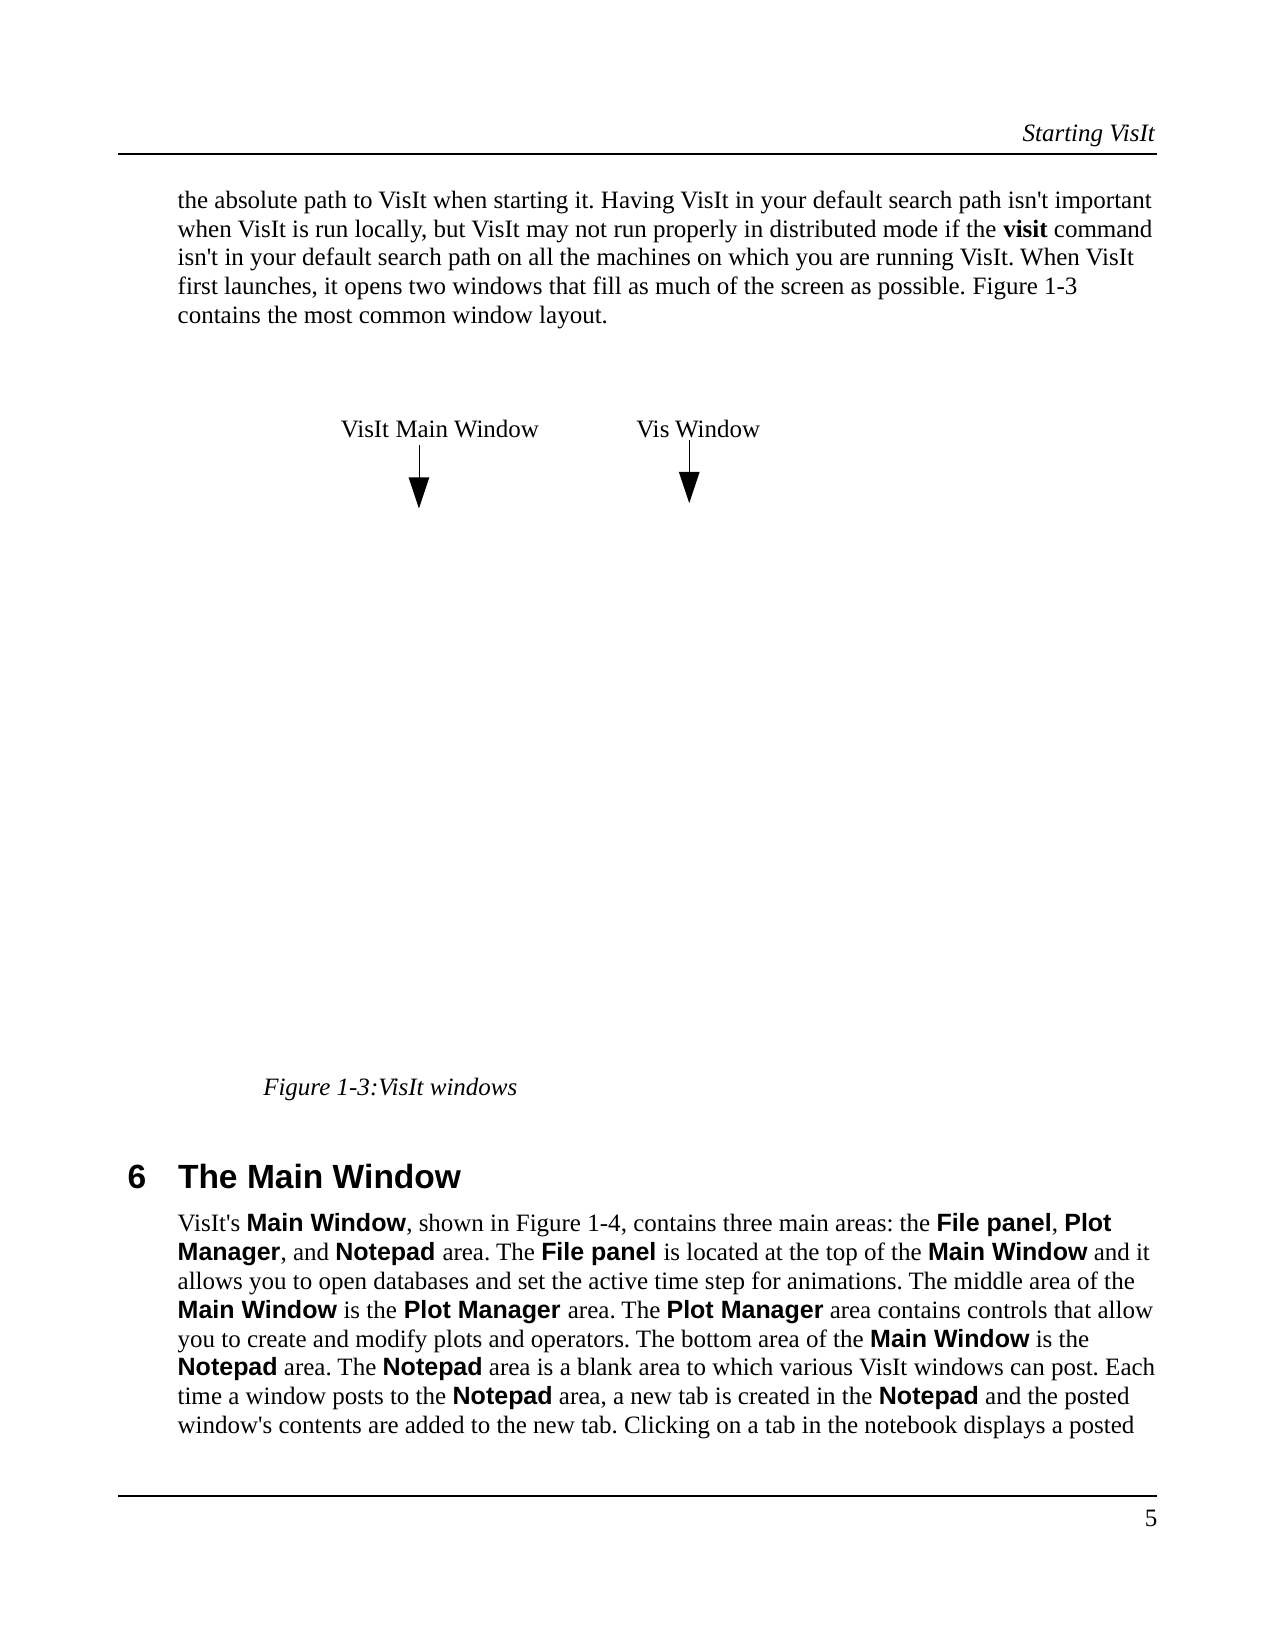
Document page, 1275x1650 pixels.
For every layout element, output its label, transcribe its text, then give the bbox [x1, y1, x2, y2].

text VisIt's Main Window, shown in Figure 1-4, contains three main areas: the File panel, Plot Manager, and Notepad area. The File panel is located at the top of the Main Window and it allows you to open databases and set the active time step for animations. The middle area of the Main Window is the Plot Manager area. The Plot Manager area contains controls that allow you to create and modify plots and operators. The bottom area of the Main Window is the Notepad area. The Notepad area is a blank area to which various VisIt windows can post. Each time a window posts to the Notepad area, a new tab is created in the Notepad and the posted window's contents are added to the new tab. Clicking on a tab in the notebook displays a posted [177, 1208, 1157, 1439]
subtitle The Main Window [118, 356, 1157, 1196]
list Figure 1-3:VisIt windows [263, 1072, 1012, 1101]
text the absolute path to VisIt when starting it. Having VisIt in your default search path isn't important when VisIt is run locally, but VisIt may not run properly in distributed mode if the visit command isn't in your default search path on all the machines on which you are running VisIt. When VisIt first launches, it opens two windows that fill as much of the screen as possible. Figure 1-3 contains the most common window layout. [177, 185, 1157, 329]
